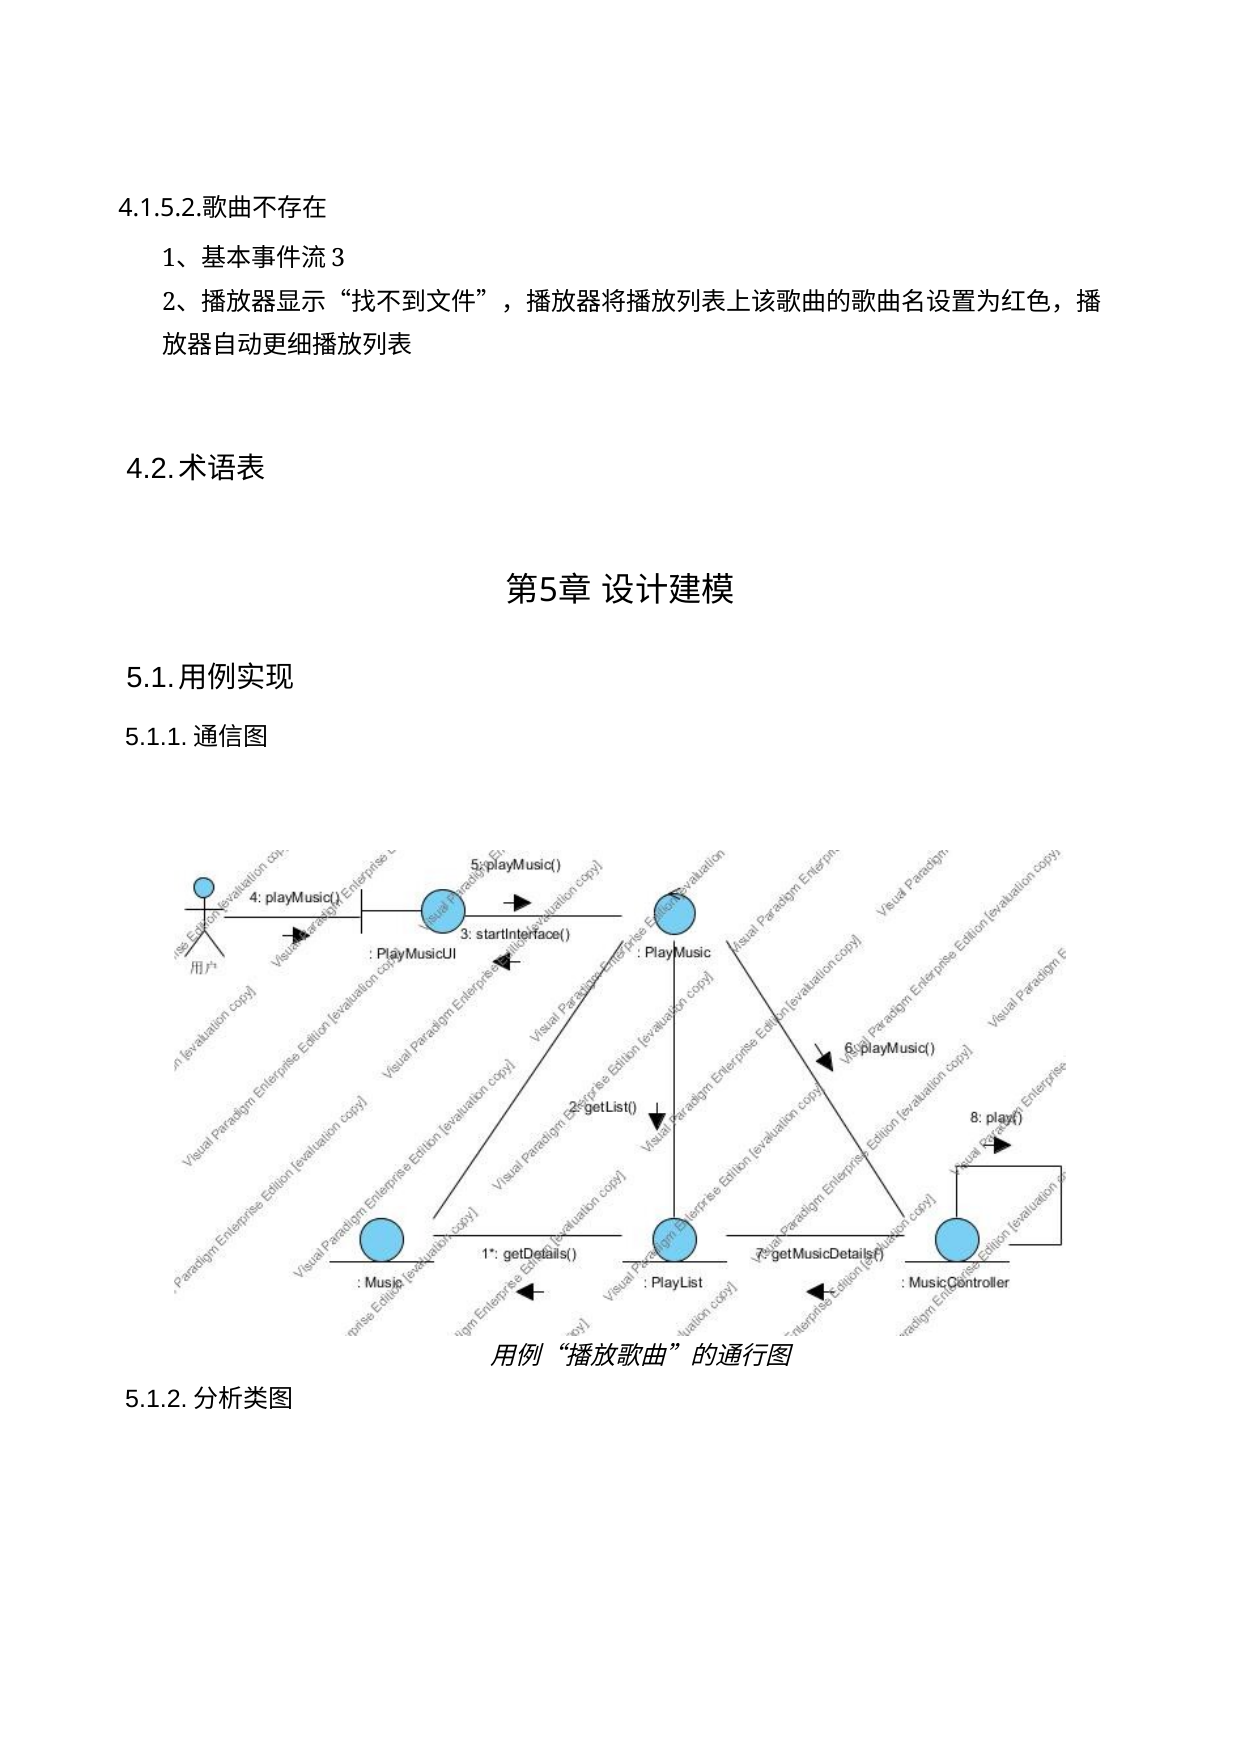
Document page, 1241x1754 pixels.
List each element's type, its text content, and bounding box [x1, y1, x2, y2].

subtitle 通信图 [118, 716, 1122, 752]
subtitle 设计建模 [118, 563, 1122, 612]
text 用例“播放歌曲”的通行图 [174, 1336, 1066, 1372]
picture [174, 850, 1066, 1336]
subtitle 术语表 [118, 444, 1122, 487]
subtitle 分析类图 [118, 1129, 1122, 1415]
subtitle 用例实现 [118, 654, 1122, 696]
subtitle 4.1.5.2.歌曲不存在 [118, 188, 1122, 224]
text 1、基本事件流3 2、播放器显示“找不到文件”，播放器将播放列表上该歌曲的歌曲名设置为红色，播放器自动更细播放列表 [162, 237, 1122, 361]
